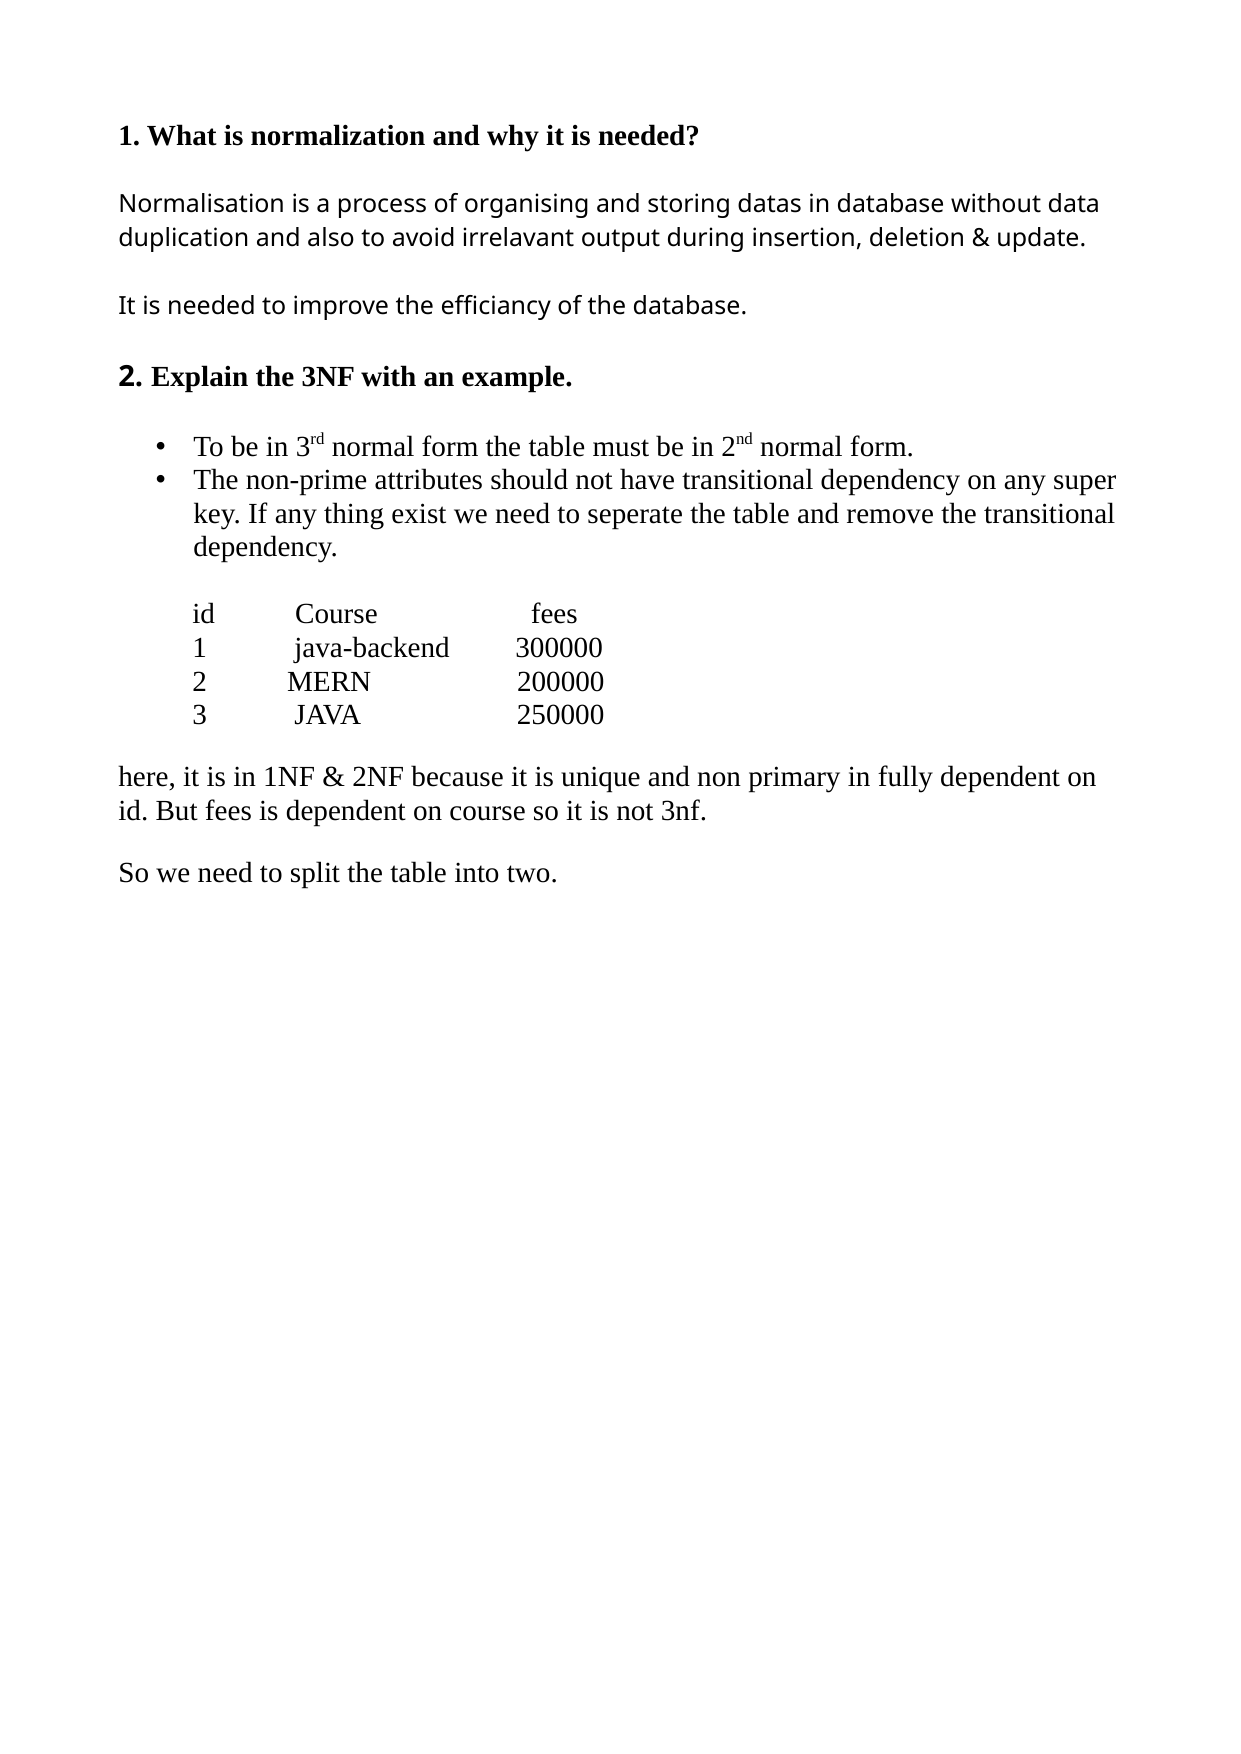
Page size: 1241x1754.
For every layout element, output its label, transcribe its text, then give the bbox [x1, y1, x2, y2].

text It is needed to improve the efficiancy of the database. [118, 287, 1122, 321]
text 3 JAVA 250000 [118, 697, 1122, 731]
list To be in 3rd normal form the table must be in 2nd normal form. [156, 429, 1122, 462]
text 2. Explain the 3NF with an example. [118, 356, 1122, 395]
text Normalisation is a process of organising and storing datas in database without data duplication and also to avoid irrelavant output during insertion, deletion & update. [118, 185, 1122, 253]
text 2 MERN 200000 [118, 664, 1122, 697]
list The non-prime attributes should not have transitional dependency on any super key. If any thing exist we need to seperate the table and remove the transitional dependency. [156, 462, 1122, 563]
text 1 java-backend 300000 [118, 630, 1122, 664]
text here, it is in 1NF & 2NF because it is unique and non primary in fully dependent on id. But fees is dependent on course so it is not 3nf. [118, 759, 1122, 827]
text id Course fees [118, 597, 1122, 630]
text So we need to split the table into two. [118, 855, 1122, 889]
text 1. What is normalization and why it is needed? [118, 118, 1122, 152]
